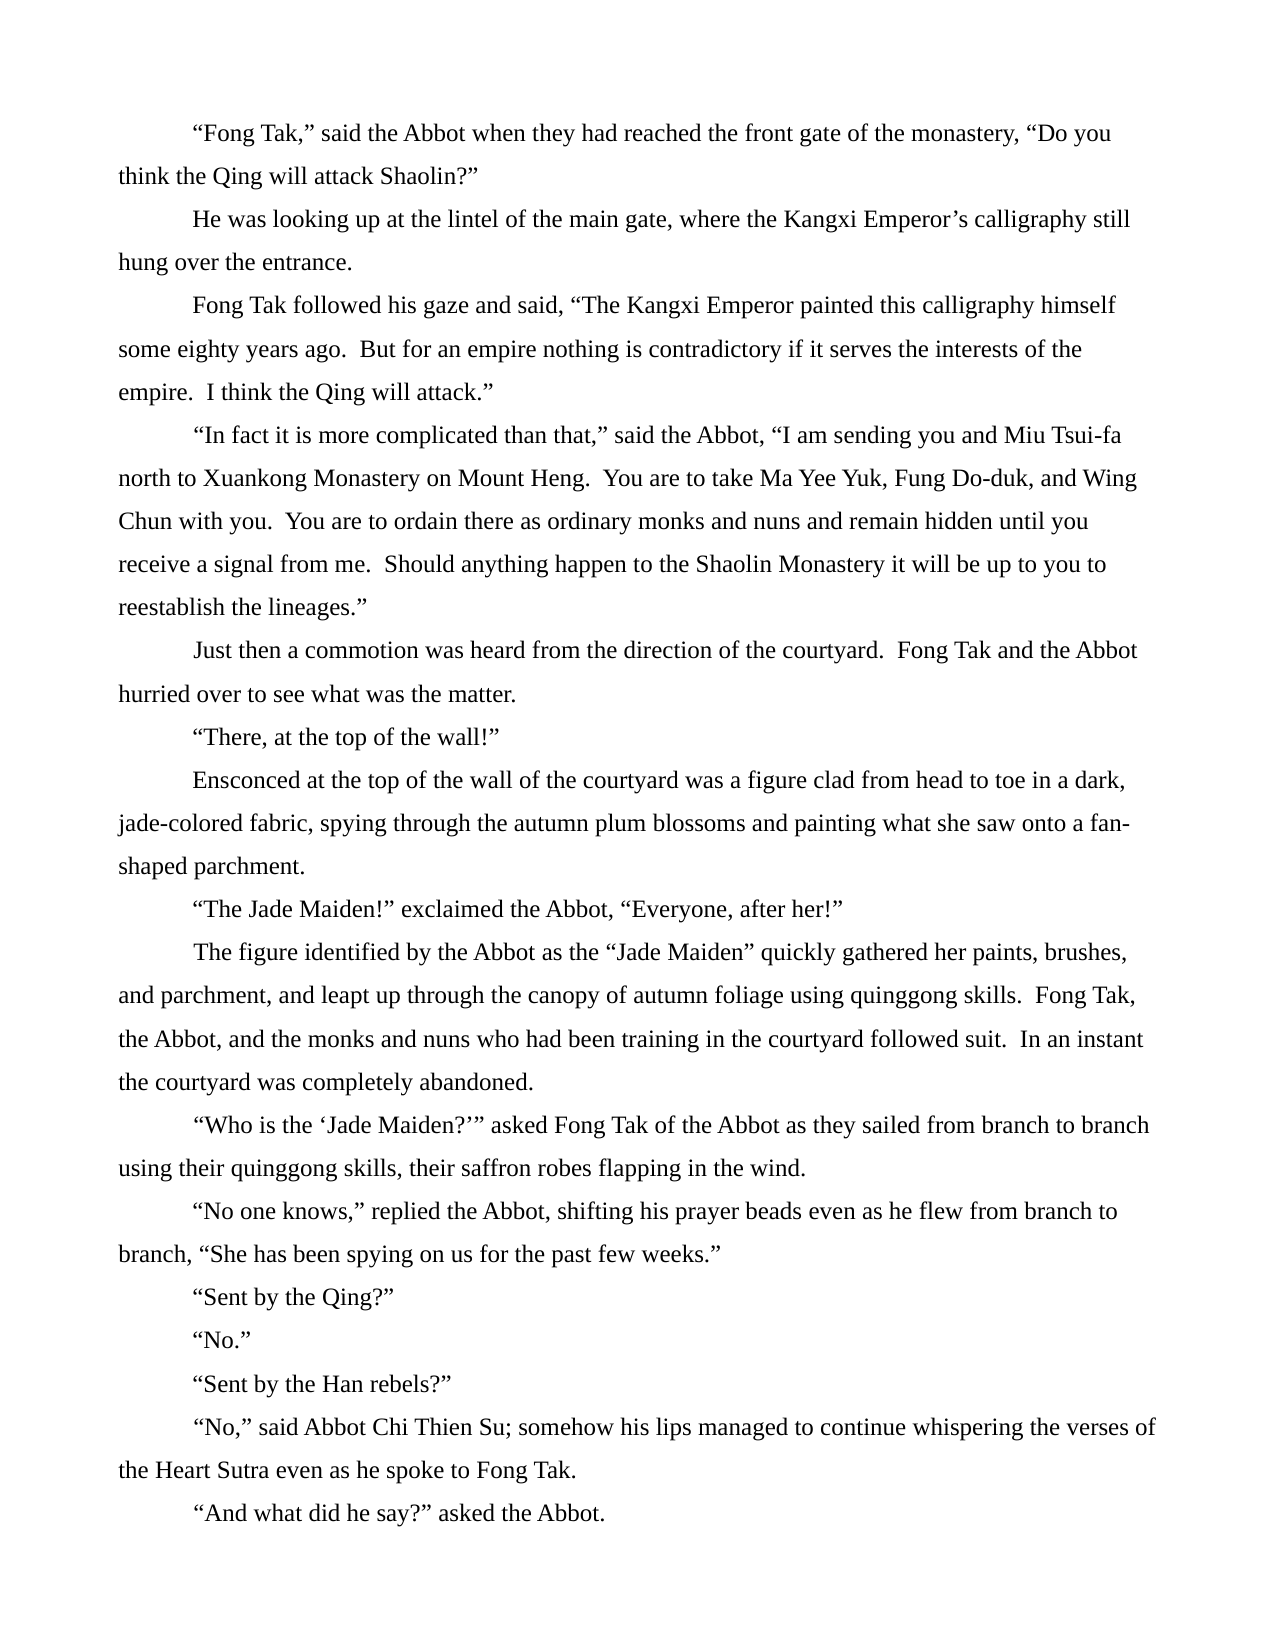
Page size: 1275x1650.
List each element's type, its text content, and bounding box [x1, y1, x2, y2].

text Just then a commotion was heard from the direction of the courtyard. Fong Tak and the Abbot hurried over to see what was the matter. [118, 636, 1157, 707]
text Ensconced at the top of the wall of the courtyard was a figure clad from head to toe in a dark, jade-colored fabric, spying through the autumn plum blossoms and painting what she saw onto a fan-shaped parchment. [118, 765, 1157, 880]
text “No.” [118, 1326, 1157, 1354]
text “No,” said Abbot Chi Thien Su; somehow his lips managed to continue whispering the verses of the Heart Sutra even as he spoke to Fong Tak. [118, 1412, 1157, 1484]
text “There, at the top of the wall!” [118, 722, 1157, 751]
text “No one knows,” replied the Abbot, shifting his prayer beads even as he flew from branch to branch, “She has been spying on us for the past few weeks.” [118, 1196, 1157, 1268]
text “Fong Tak,” said the Abbot when they had reached the front gate of the monastery, “Do you think the Qing will attack Shaolin?” [118, 118, 1157, 190]
text “And what did he say?” asked the Abbot. [118, 1498, 1157, 1527]
text The figure identified by the Abbot as the “Jade Maiden” quickly gathered her paints, brushes, and parchment, and leapt up through the canopy of autumn foliage using quinggong skills. Fong Tak, the Abbot, and the monks and nuns who had been training in the courtyard followed suit. In an instant the courtyard was completely abandoned. [118, 937, 1157, 1096]
text “In fact it is more complicated than that,” said the Abbot, “I am sending you and Miu Tsui-fa north to Xuankong Monastery on Mount Heng. You are to take Ma Yee Yuk, Fung Do-duk, and Wing Chun with you. You are to ordain there as ordinary monks and nuns and remain hidden until you receive a signal from me. Should anything happen to the Shaolin Monastery it will be up to you to reestablish the lineages.” [118, 420, 1157, 621]
text “Sent by the Qing?” [118, 1282, 1157, 1311]
text “Sent by the Han rebels?” [118, 1369, 1157, 1397]
text He was looking up at the lintel of the main gate, where the Kangxi Emperor’s calligraphy still hung over the entrance. [118, 204, 1157, 276]
text “Who is the ‘Jade Maiden?’” asked Fong Tak of the Abbot as they sailed from branch to branch using their quinggong skills, their saffron robes flapping in the wind. [118, 1110, 1157, 1182]
text “The Jade Maiden!” exclaimed the Abbot, “Everyone, after her!” [118, 894, 1157, 923]
text Fong Tak followed his gaze and said, “The Kangxi Emperor painted this calligraphy himself some eighty years ago. But for an empire nothing is contradictory if it serves the interests of the empire. I think the Qing will attack.” [118, 291, 1157, 406]
